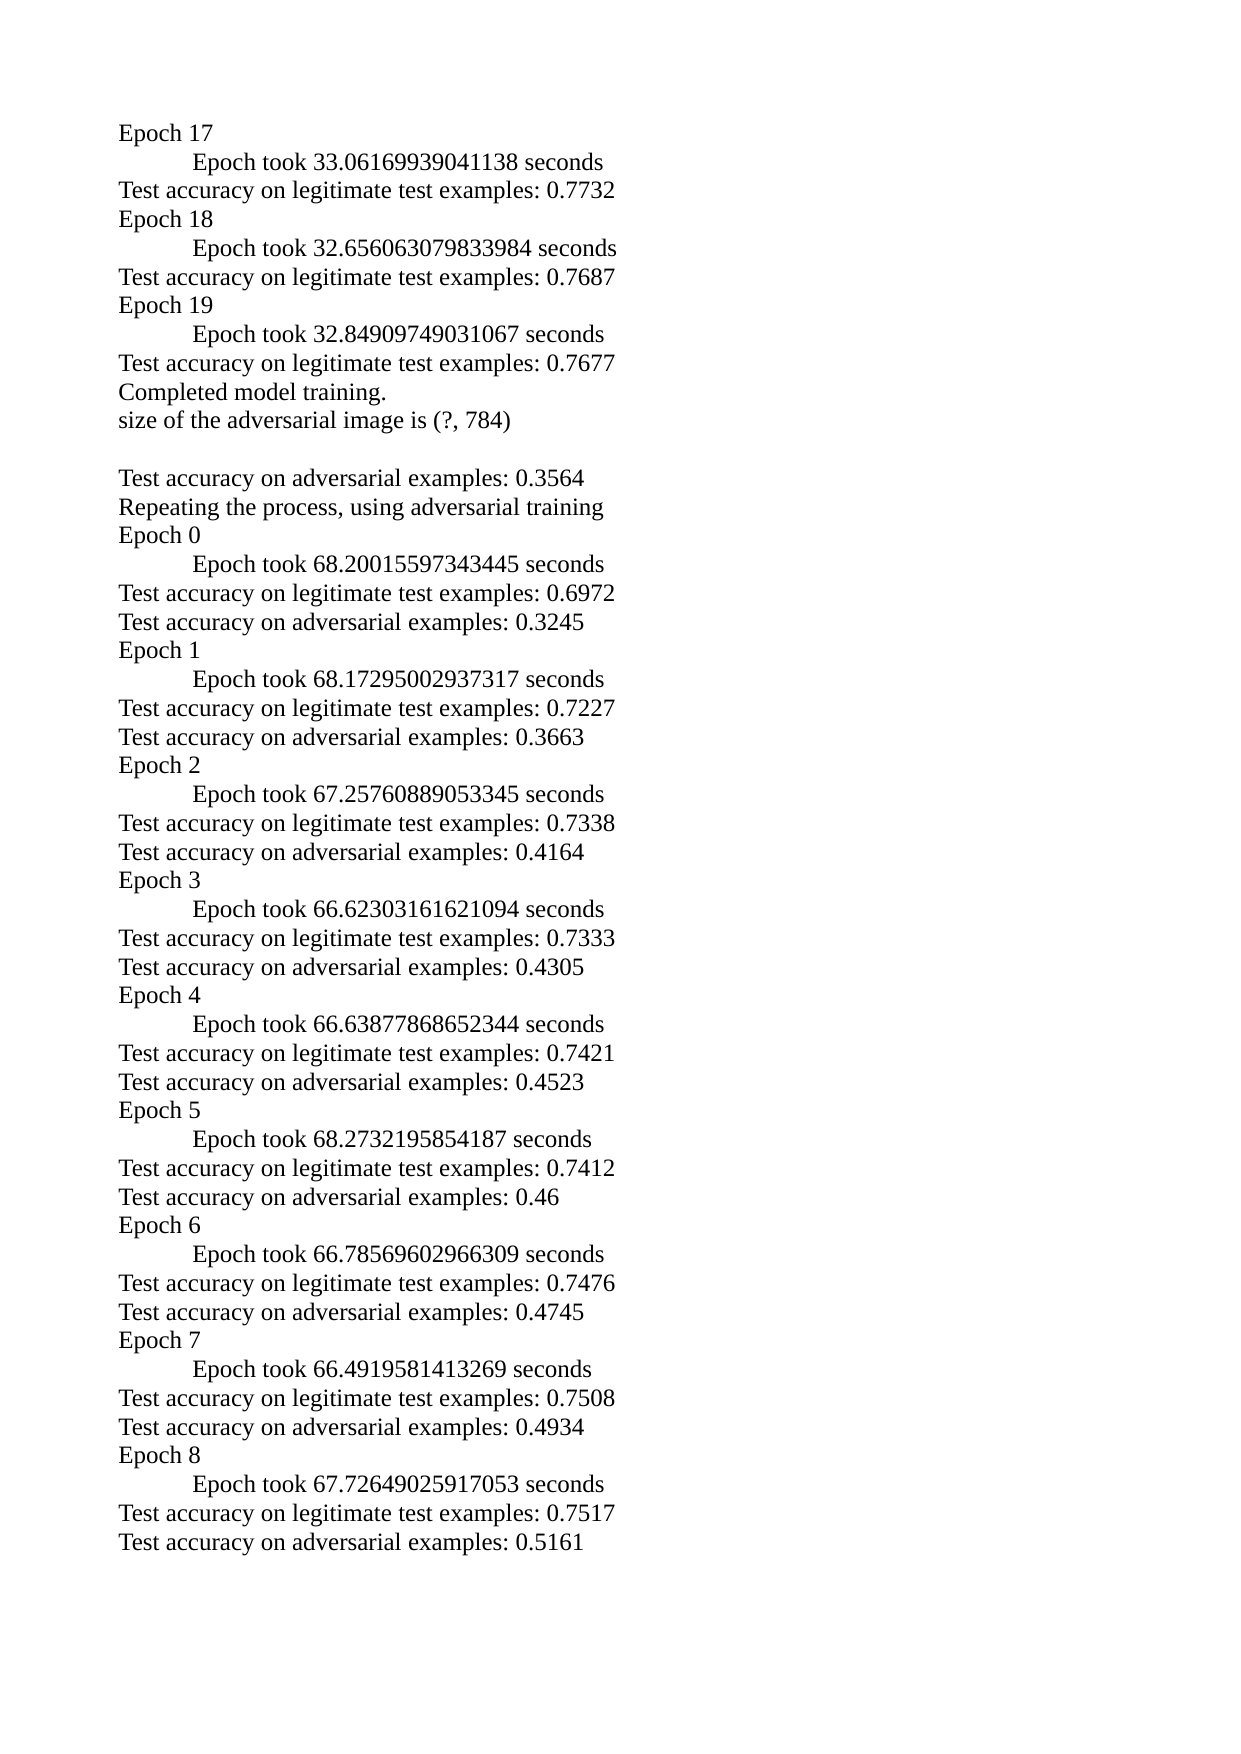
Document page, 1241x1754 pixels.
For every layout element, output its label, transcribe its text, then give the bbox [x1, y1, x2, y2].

text Test accuracy on adversarial examples: 0.4934 [118, 1412, 1122, 1441]
text Epoch 17 [118, 118, 1122, 147]
text Epoch 3 [118, 866, 1122, 894]
text Epoch took 33.06169939041138 seconds [118, 147, 1122, 176]
text Test accuracy on legitimate test examples: 0.7508 [118, 1383, 1122, 1412]
text Epoch 19 [118, 291, 1122, 319]
text Epoch 6 [118, 1211, 1122, 1239]
text Test accuracy on legitimate test examples: 0.7476 [118, 1268, 1122, 1297]
text Test accuracy on legitimate test examples: 0.7421 [118, 1038, 1122, 1067]
text Epoch took 68.20015597343445 seconds [118, 549, 1122, 578]
text Epoch 5 [118, 1096, 1122, 1124]
text Epoch 8 [118, 1441, 1122, 1469]
text Completed model training. [118, 377, 1122, 406]
text Test accuracy on adversarial examples: 0.4164 [118, 837, 1122, 866]
text Test accuracy on legitimate test examples: 0.7338 [118, 808, 1122, 837]
text Epoch took 66.4919581413269 seconds [118, 1354, 1122, 1383]
text Epoch took 32.656063079833984 seconds [118, 233, 1122, 262]
text Test accuracy on legitimate test examples: 0.7333 [118, 923, 1122, 952]
text Epoch took 66.63877868652344 seconds [118, 1009, 1122, 1038]
text Test accuracy on legitimate test examples: 0.7517 [118, 1498, 1122, 1527]
text Epoch 2 [118, 751, 1122, 779]
text Test accuracy on legitimate test examples: 0.7677 [118, 348, 1122, 377]
text Test accuracy on legitimate test examples: 0.7227 [118, 693, 1122, 722]
text Test accuracy on legitimate test examples: 0.7412 [118, 1153, 1122, 1182]
text Test accuracy on legitimate test examples: 0.6972 [118, 578, 1122, 607]
text Test accuracy on adversarial examples: 0.5161 [118, 1527, 1122, 1556]
text Test accuracy on adversarial examples: 0.46 [118, 1182, 1122, 1211]
text Test accuracy on adversarial examples: 0.3245 [118, 607, 1122, 636]
text Epoch took 32.84909749031067 seconds [118, 319, 1122, 348]
text Epoch 7 [118, 1326, 1122, 1354]
text Epoch took 67.25760889053345 seconds [118, 779, 1122, 808]
text Epoch 1 [118, 636, 1122, 664]
text Epoch took 68.17295002937317 seconds [118, 664, 1122, 693]
text size of the adversarial image is (?, 784) [118, 406, 1122, 434]
text Test accuracy on adversarial examples: 0.3663 [118, 722, 1122, 751]
text Repeating the process, using adversarial training [118, 492, 1122, 521]
text Epoch 4 [118, 981, 1122, 1009]
text Epoch took 66.62303161621094 seconds [118, 894, 1122, 923]
text Epoch took 67.72649025917053 seconds [118, 1469, 1122, 1498]
text Test accuracy on adversarial examples: 0.4523 [118, 1067, 1122, 1096]
text Epoch 0 [118, 521, 1122, 549]
text Epoch took 66.78569602966309 seconds [118, 1239, 1122, 1268]
text Epoch took 68.2732195854187 seconds [118, 1124, 1122, 1153]
text Epoch 18 [118, 204, 1122, 233]
text Test accuracy on adversarial examples: 0.3564 [118, 463, 1122, 492]
text Test accuracy on legitimate test examples: 0.7732 [118, 176, 1122, 204]
text Test accuracy on adversarial examples: 0.4305 [118, 952, 1122, 981]
text Test accuracy on adversarial examples: 0.4745 [118, 1297, 1122, 1326]
text Test accuracy on legitimate test examples: 0.7687 [118, 262, 1122, 291]
